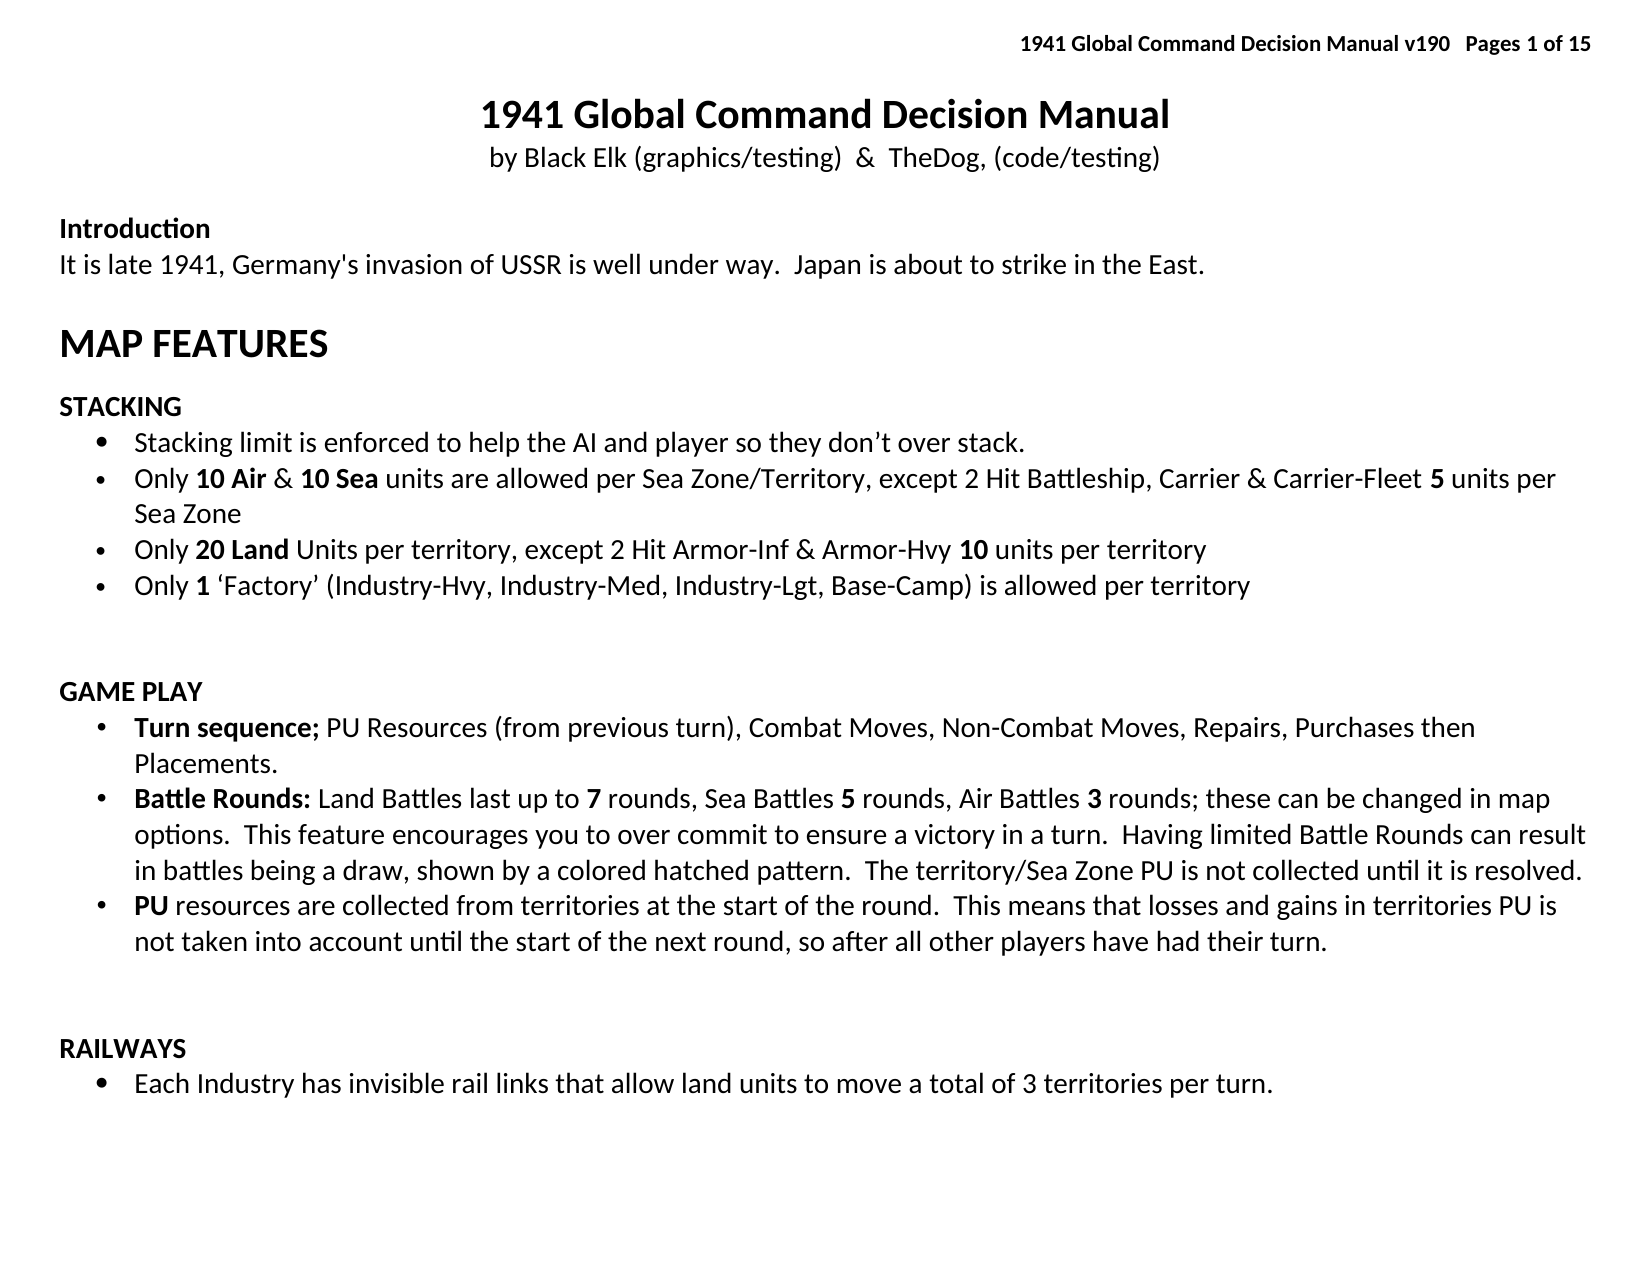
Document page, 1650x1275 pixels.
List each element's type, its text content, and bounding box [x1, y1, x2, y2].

text It is late 1941, Germany's invasion of USSR is well under way. Japan is about to strike in the East. [59, 246, 1591, 282]
list Each Industry has invisible rail links that allow land units to move a total of 3 territories per turn. [97, 1065, 1591, 1101]
text 1941 Global Command Decision Manual [59, 88, 1591, 139]
list Battle Rounds: Land Battles last up to 7 rounds, Sea Battles 5 rounds, Air Battles 3 rounds; these can be changed in map options. This feature encourages you to over commit to ensure a victory in a turn. Having limited Battle Rounds can result in battles being a draw, shown by a colored hatched pattern. The territory/Sea Zone PU is not collected until it is resolved. [97, 780, 1591, 887]
text RAILWAYS [59, 1030, 1591, 1065]
text MAP FEATURES [59, 317, 1591, 368]
list Stacking limit is enforced to help the AI and player so they don’t over stack. [97, 424, 1591, 460]
list Turn sequence; PU Resources (from previous turn), Combat Moves, Non-Combat Moves, Repairs, Purchases then Placements. [97, 709, 1591, 780]
list Only 20 Land Units per territory, except 2 Hit Armor-Inf & Armor-Hvy 10 units per territory [97, 531, 1591, 567]
list Only 1 ‘Factory’ (Industry-Hvy, Industry-Med, Industry-Lgt, Base-Camp) is allowed per territory [97, 567, 1591, 602]
text Introduction [59, 211, 1591, 246]
text by Black Elk (graphics/testing) & TheDog, (code/testing) [59, 139, 1591, 175]
list Only 10 Air & 10 Sea units are allowed per Sea Zone/Territory, except 2 Hit Battleship, Carrier & Carrier-Fleet 5 units per Sea Zone [97, 460, 1591, 531]
text GAME PLAY [59, 673, 1591, 709]
list PU resources are collected from territories at the start of the round. This means that losses and gains in territories PU is not taken into account until the start of the next round, so after all other players have had their turn. [97, 887, 1591, 958]
text STACKING [59, 388, 1591, 424]
